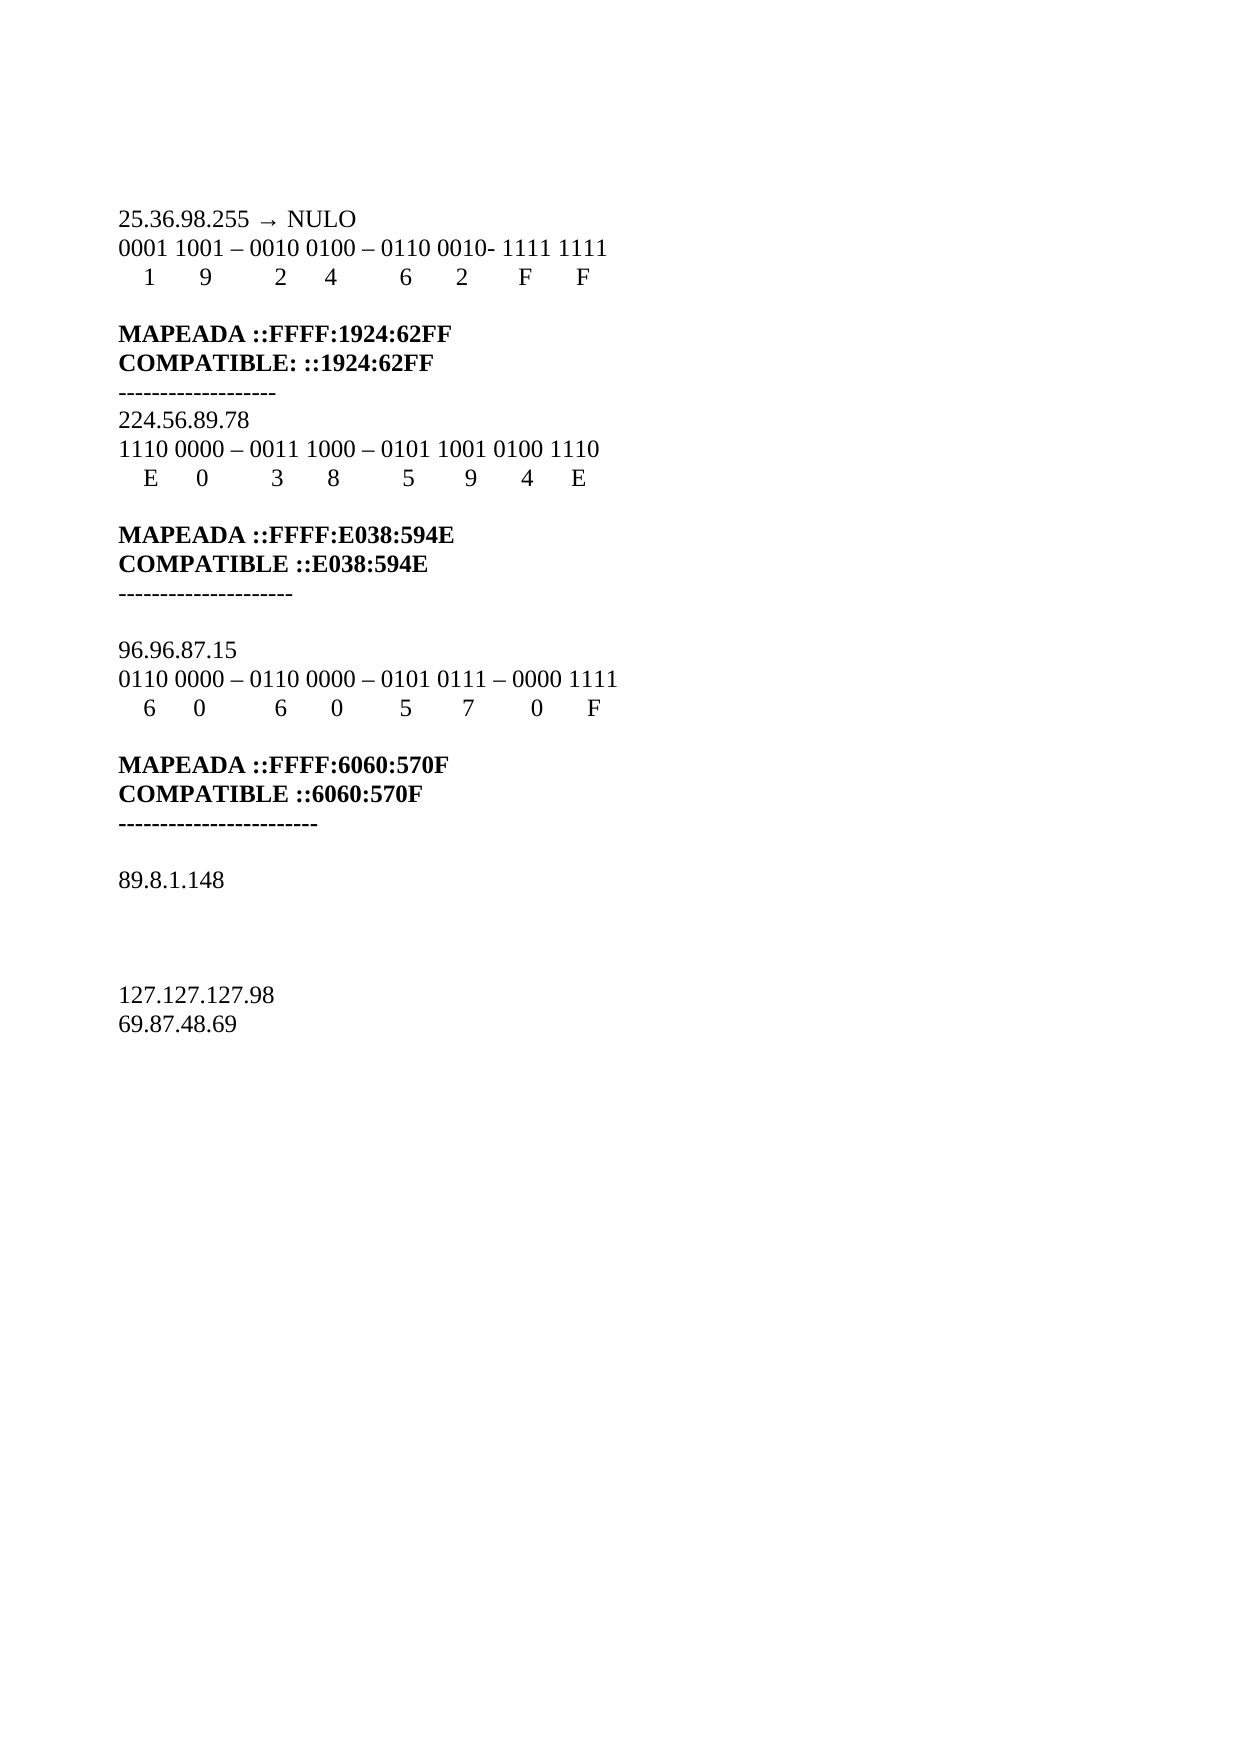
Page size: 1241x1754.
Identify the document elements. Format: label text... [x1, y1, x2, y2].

text ------------------- [118, 377, 1122, 406]
text 1 9 2 4 6 2 F F [118, 262, 1122, 291]
text 96.96.87.15 [118, 636, 1122, 664]
text 127.127.127.98 [118, 981, 1122, 1009]
text COMPATIBLE ::6060:570F [118, 779, 1122, 808]
text 69.87.48.69 [118, 1009, 1122, 1038]
text --------------------- [118, 578, 1122, 607]
text MAPEADA ::FFFF:E038:594E [118, 521, 1122, 549]
text 1110 0000 – 0011 1000 – 0101 1001 0100 1110 [118, 434, 1122, 463]
text MAPEADA ::FFFF:1924:62FF [118, 319, 1122, 348]
text E 0 3 8 5 9 4 E [118, 463, 1122, 492]
text 6 0 6 0 5 7 0 F [118, 693, 1122, 722]
text 89.8.1.148 [118, 866, 1122, 894]
text ------------------------ [118, 808, 1122, 837]
text 224.56.89.78 [118, 406, 1122, 434]
text COMPATIBLE: ::1924:62FF [118, 348, 1122, 377]
text 0001 1001 – 0010 0100 – 0110 0010- 1111 1111 [118, 233, 1122, 262]
text 25.36.98.255 → NULO [118, 204, 1122, 233]
text COMPATIBLE ::E038:594E [118, 549, 1122, 578]
text MAPEADA ::FFFF:6060:570F [118, 751, 1122, 779]
text 0110 0000 – 0110 0000 – 0101 0111 – 0000 1111 [118, 664, 1122, 693]
